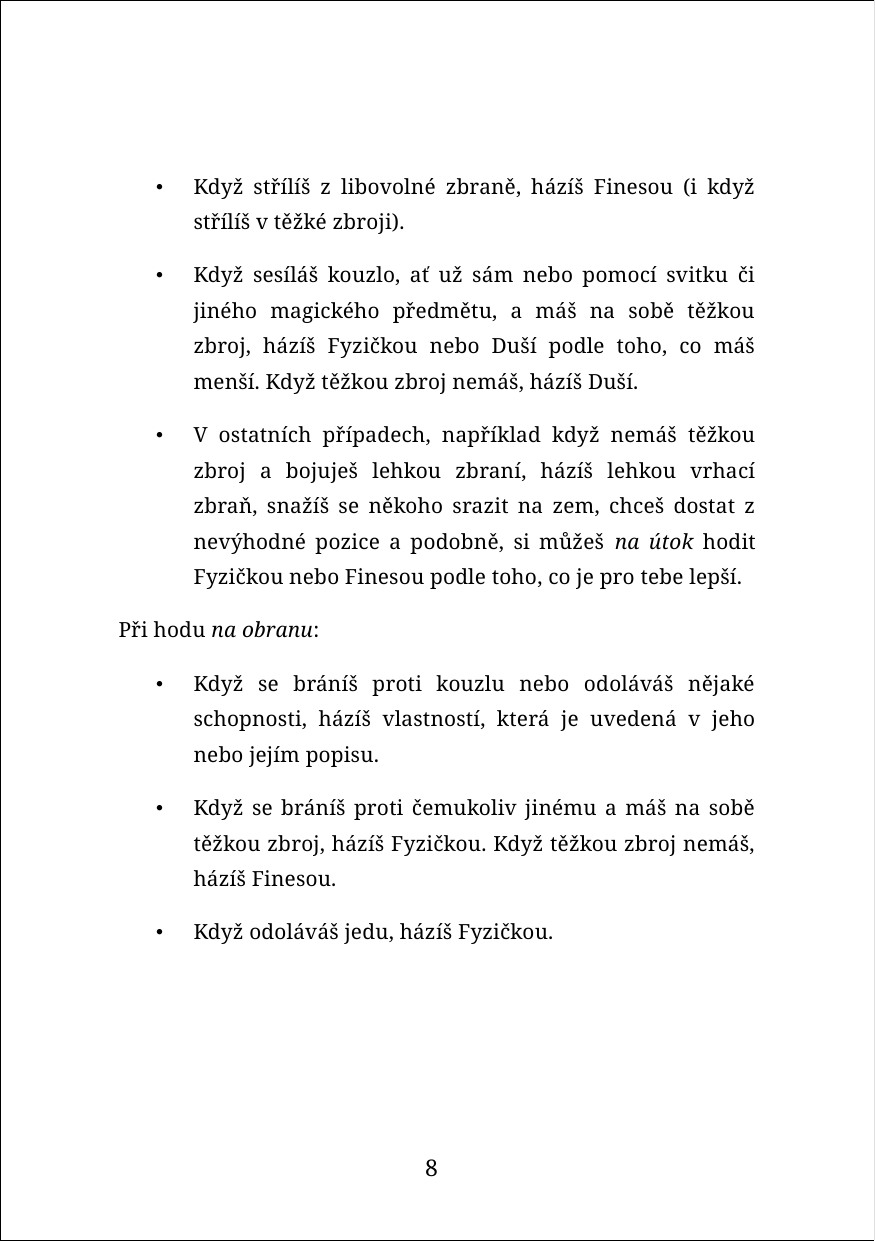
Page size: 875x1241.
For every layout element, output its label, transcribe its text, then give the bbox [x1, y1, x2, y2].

text Při hodu na obranu: [118, 616, 756, 644]
list V ostatních případech, například když nemáš těžkou zbroj a bojuješ lehkou zbraní, házíš lehkou vrhací zbraň, snažíš se někoho srazit na zem, chceš dostat z nevýhodné pozice a podobně, si můžeš na útok hodit Fyzičkou nebo Finesou podle toho, co je pro tebe lepší. [156, 420, 756, 591]
list Když střílíš z libovolné zbraně, házíš Finesou (i když střílíš v těžké zbroji). [156, 172, 756, 236]
list Když se bráníš proti kouzlu nebo odoláváš nějaké schopnosti, házíš vlastností, která je uvedená v jeho nebo jejím popisu. [156, 669, 756, 768]
list Když sesíláš kouzlo, ať už sám nebo pomocí svitku či jiného magického předmětu, a máš na sobě těžkou zbroj, házíš Fyzičkou nebo Duší podle toho, co máš menší. Když těžkou zbroj nemáš, házíš Duší. [156, 261, 756, 396]
list Když odoláváš jedu, házíš Fyzičkou. [156, 917, 756, 946]
list Když se bráníš proti čemukoliv jinému a máš na sobě těžkou zbroj, házíš Fyzičkou. Když těžkou zbroj nemáš, házíš Finesou. [156, 793, 756, 893]
